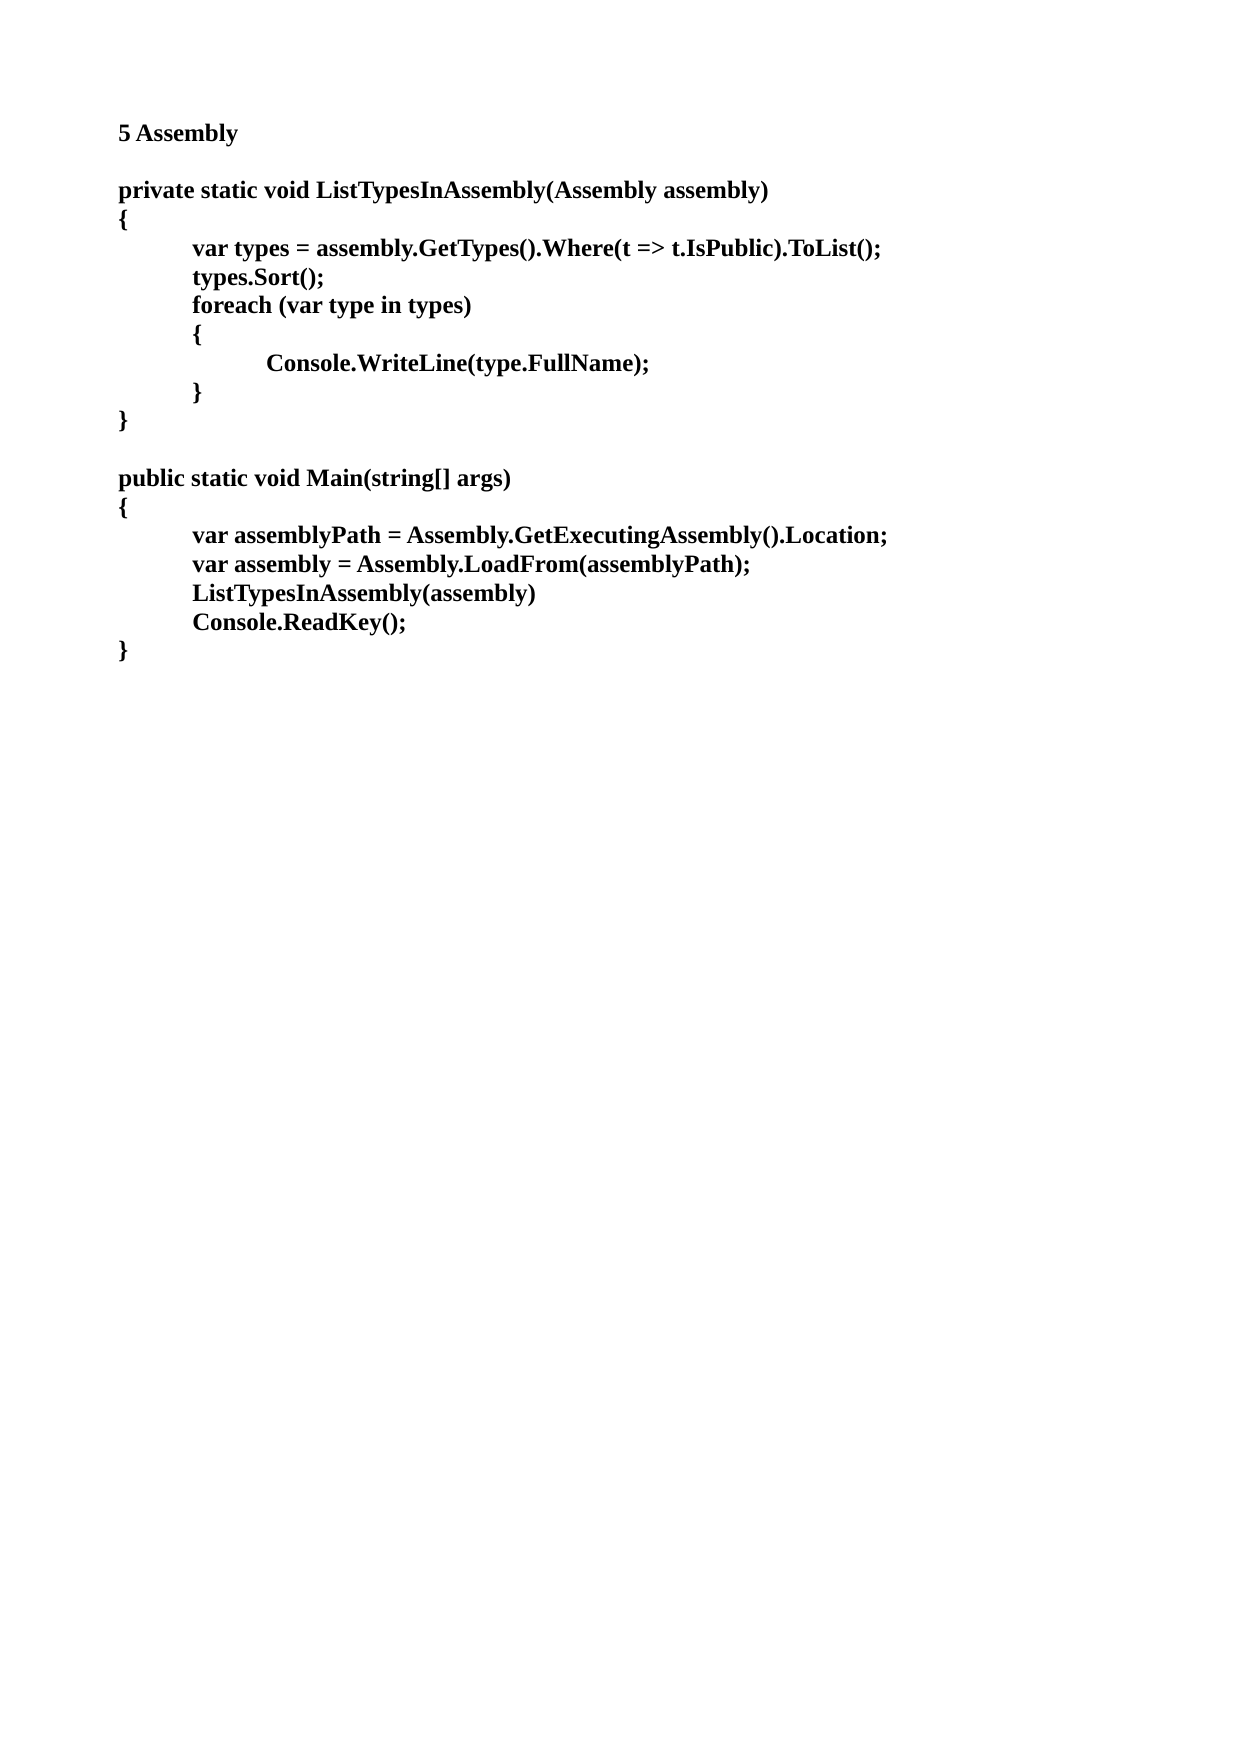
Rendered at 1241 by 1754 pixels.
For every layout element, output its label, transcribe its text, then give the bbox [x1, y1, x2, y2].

text Console.WriteLine(type.FullName); [118, 348, 1122, 377]
text public static void Main(string[] args) [118, 463, 1122, 492]
text { [118, 492, 1122, 521]
text } [118, 377, 1122, 406]
text { [118, 204, 1122, 233]
text { [118, 319, 1122, 348]
text Console.ReadKey(); [118, 607, 1122, 636]
text var types = assembly.GetTypes().Where(t => t.IsPublic).ToList(); [118, 233, 1122, 262]
text var assembly = Assembly.LoadFrom(assemblyPath); [118, 549, 1122, 578]
text } [118, 636, 1122, 664]
text types.Sort(); [118, 262, 1122, 291]
text foreach (var type in types) [118, 291, 1122, 319]
text private static void ListTypesInAssembly(Assembly assembly) [118, 176, 1122, 204]
text } [118, 406, 1122, 434]
text var assemblyPath = Assembly.GetExecutingAssembly().Location; [118, 521, 1122, 549]
text ListTypesInAssembly(assembly) [118, 578, 1122, 607]
text 5 Assembly [118, 118, 1122, 147]
